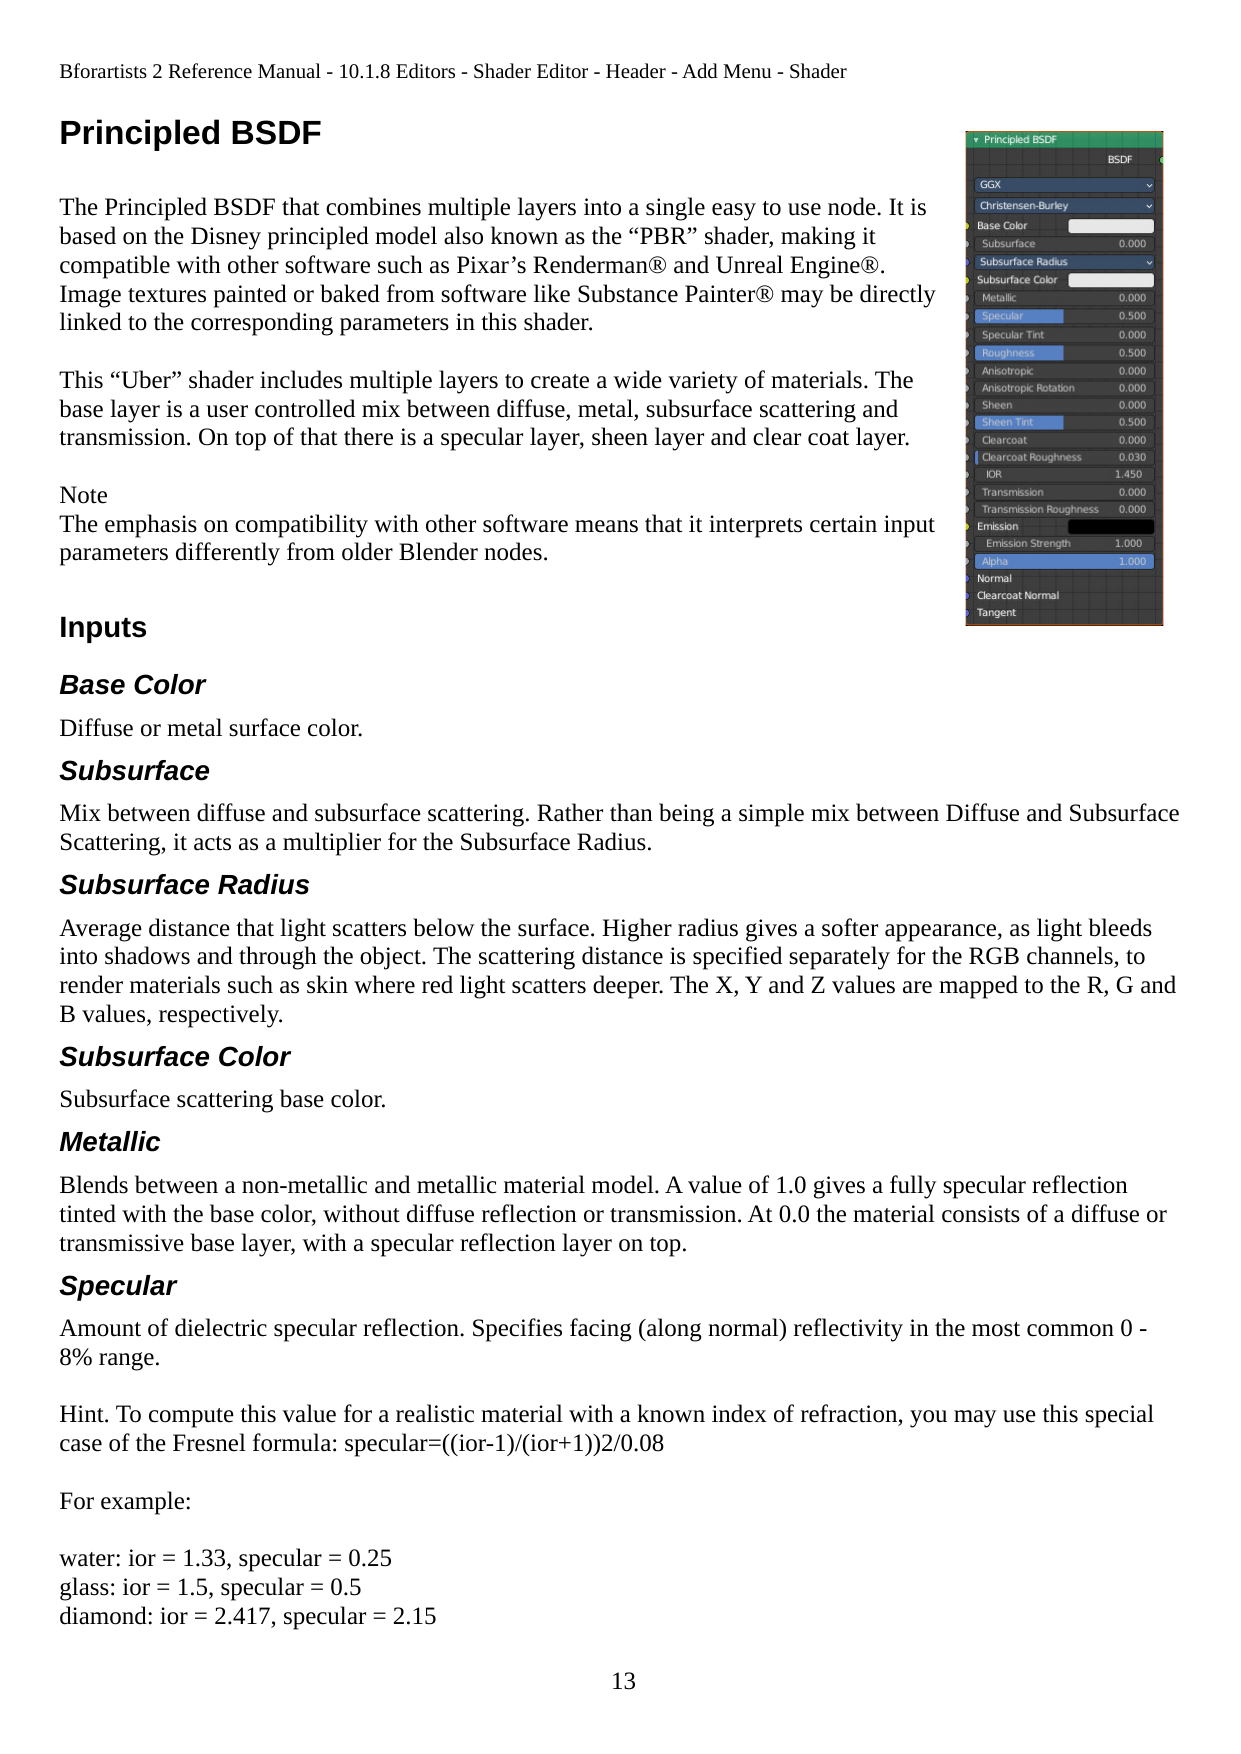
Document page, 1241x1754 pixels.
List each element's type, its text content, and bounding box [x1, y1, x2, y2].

text Subsurface scattering base color. [59, 1084, 1181, 1113]
text For example: [59, 1486, 1181, 1514]
subtitle Subsurface Radius [59, 868, 1181, 900]
text This “Uber” shader includes multiple layers to create a wide variety of materials. The base layer is a user controlled mix between diffuse, metal, subsurface scattering and transmission. On top of that there is a specular layer, sheen layer and clear coat layer. [59, 365, 965, 451]
text Average distance that light scatters below the surface. Higher radius gives a softer appearance, as light bleeds into shadows and through the object. The scattering distance is specified separately for the RGB channels, to render materials such as skin where red light scatters deeper. The X, Y and Z values are mapped to the R, G and B values, respectively. [59, 913, 1181, 1028]
text Mix between diffuse and subsurface scattering. Rather than being a simple mix between Diffuse and Subsurface Scattering, it acts as a multiplier for the Subsurface Radius. [59, 798, 1181, 856]
subtitle Subsurface Color [59, 1040, 1181, 1072]
text Hint. To compute this value for a realistic material with a known index of refraction, you may use this special case of the Fresnel formula: specular=((ior-1)/(ior+1))2/0.08 [59, 1399, 1181, 1457]
text The Principled BSDF that combines multiple layers into a single easy to use node. It is based on the Disney principled model also known as the “PBR” shader, making it compatible with other software such as Pixar’s Renderman® and Unreal Engine®. Image textures painted or baked from software like Substance Painter® may be directly linked to the corresponding parameters in this shader. [59, 192, 965, 336]
text Note [59, 480, 965, 509]
text glass: ior = 1.5, specular = 0.5 [59, 1572, 1181, 1601]
text The emphasis on compatibility with other software means that it interprets certain input parameters differently from older Blender nodes. [59, 509, 965, 566]
text Blends between a non-metallic and metallic material model. A value of 1.0 gives a fully specular reflection tinted with the base color, without diffuse reflection or transmission. At 0.0 the material consists of a diffuse or transmissive base layer, with a specular reflection layer on top. [59, 1170, 1181, 1256]
subtitle Principled BSDF [59, 113, 1181, 151]
text diamond: ior = 2.417, specular = 2.15 [59, 1601, 1181, 1629]
subtitle Metallic [59, 1126, 1181, 1158]
text water: ior = 1.33, specular = 0.25 [59, 1543, 1181, 1572]
subtitle Base Color [59, 668, 1181, 700]
picture [965, 131, 1164, 626]
subtitle Specular [59, 1269, 1181, 1301]
subtitle Inputs [59, 609, 1181, 643]
text [1164, 480, 1181, 509]
text Diffuse or metal surface color. [59, 713, 1181, 741]
text Amount of dielectric specular reflection. Specifies facing (along normal) reflectivity in the most common 0 - 8% range. [59, 1313, 1181, 1371]
subtitle Subsurface [59, 754, 1181, 786]
